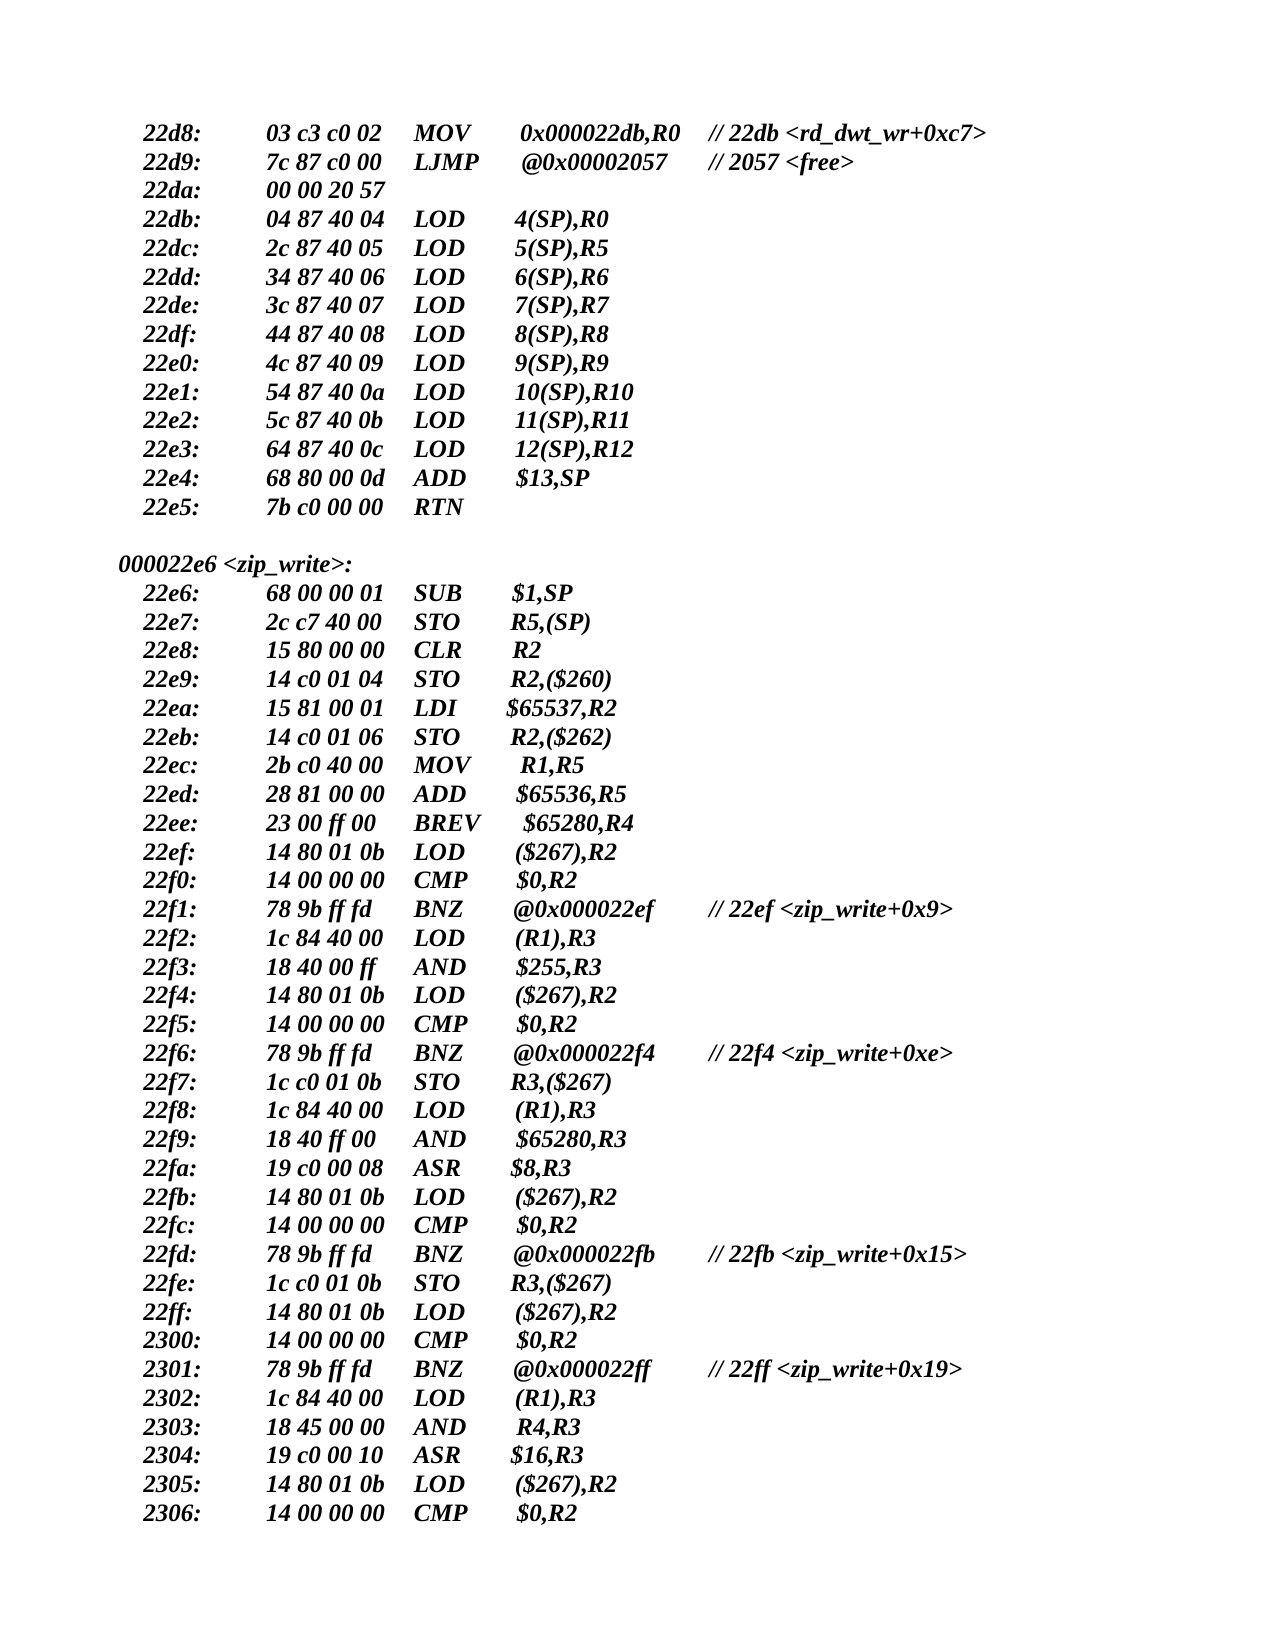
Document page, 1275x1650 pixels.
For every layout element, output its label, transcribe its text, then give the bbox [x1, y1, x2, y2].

text 22e1: 54 87 40 0a LOD 10(SP),R10 [118, 377, 1157, 406]
text 22ea: 15 81 00 01 LDI $65537,R2 [118, 693, 1157, 722]
text 22ff: 14 80 01 0b LOD ($267),R2 [118, 1297, 1157, 1326]
text 22da: 00 00 20 57 [118, 176, 1157, 204]
text 2301: 78 9b ff fd BNZ @0x000022ff // 22ff <zip_write+0x19> [118, 1354, 1157, 1383]
text 2302: 1c 84 40 00 LOD (R1),R3 [118, 1383, 1157, 1412]
text 22ed: 28 81 00 00 ADD $65536,R5 [118, 779, 1157, 808]
text 22dc: 2c 87 40 05 LOD 5(SP),R5 [118, 233, 1157, 262]
text 22e0: 4c 87 40 09 LOD 9(SP),R9 [118, 348, 1157, 377]
text 22e7: 2c c7 40 00 STO R5,(SP) [118, 607, 1157, 636]
text 22f3: 18 40 00 ff AND $255,R3 [118, 952, 1157, 981]
text 2304: 19 c0 00 10 ASR $16,R3 [118, 1441, 1157, 1469]
text 2303: 18 45 00 00 AND R4,R3 [118, 1412, 1157, 1441]
text 22f6: 78 9b ff fd BNZ @0x000022f4 // 22f4 <zip_write+0xe> [118, 1038, 1157, 1067]
text 22ef: 14 80 01 0b LOD ($267),R2 [118, 837, 1157, 866]
text 22e3: 64 87 40 0c LOD 12(SP),R12 [118, 434, 1157, 463]
text 2300: 14 00 00 00 CMP $0,R2 [118, 1326, 1157, 1354]
text 22e6: 68 00 00 01 SUB $1,SP [118, 578, 1157, 607]
text 22df: 44 87 40 08 LOD 8(SP),R8 [118, 319, 1157, 348]
text 22eb: 14 c0 01 06 STO R2,($262) [118, 722, 1157, 751]
text 22dd: 34 87 40 06 LOD 6(SP),R6 [118, 262, 1157, 291]
text 22d9: 7c 87 c0 00 LJMP @0x00002057 // 2057 <free> [118, 147, 1157, 176]
text 22e4: 68 80 00 0d ADD $13,SP [118, 463, 1157, 492]
text 22de: 3c 87 40 07 LOD 7(SP),R7 [118, 291, 1157, 319]
text 22f7: 1c c0 01 0b STO R3,($267) [118, 1067, 1157, 1096]
text 22ec: 2b c0 40 00 MOV R1,R5 [118, 751, 1157, 779]
text 22e2: 5c 87 40 0b LOD 11(SP),R11 [118, 406, 1157, 434]
text 22f0: 14 00 00 00 CMP $0,R2 [118, 866, 1157, 894]
text 22fd: 78 9b ff fd BNZ @0x000022fb // 22fb <zip_write+0x15> [118, 1239, 1157, 1268]
text 22ee: 23 00 ff 00 BREV $65280,R4 [118, 808, 1157, 837]
text 22f4: 14 80 01 0b LOD ($267),R2 [118, 981, 1157, 1009]
text 22f5: 14 00 00 00 CMP $0,R2 [118, 1009, 1157, 1038]
text 22fa: 19 c0 00 08 ASR $8,R3 [118, 1153, 1157, 1182]
text 22fe: 1c c0 01 0b STO R3,($267) [118, 1268, 1157, 1297]
text 22e8: 15 80 00 00 CLR R2 [118, 636, 1157, 664]
text 22f9: 18 40 ff 00 AND $65280,R3 [118, 1124, 1157, 1153]
text 22f8: 1c 84 40 00 LOD (R1),R3 [118, 1096, 1157, 1124]
text 22fb: 14 80 01 0b LOD ($267),R2 [118, 1182, 1157, 1211]
text 22fc: 14 00 00 00 CMP $0,R2 [118, 1211, 1157, 1239]
text 2305: 14 80 01 0b LOD ($267),R2 [118, 1469, 1157, 1498]
text 22f2: 1c 84 40 00 LOD (R1),R3 [118, 923, 1157, 952]
text 22db: 04 87 40 04 LOD 4(SP),R0 [118, 204, 1157, 233]
text 22e9: 14 c0 01 04 STO R2,($260) [118, 664, 1157, 693]
text 2306: 14 00 00 00 CMP $0,R2 [118, 1498, 1157, 1527]
text 000022e6 <zip_write>: [118, 549, 1157, 578]
text 22d8: 03 c3 c0 02 MOV 0x000022db,R0 // 22db <rd_dwt_wr+0xc7> [118, 118, 1157, 147]
text 22f1: 78 9b ff fd BNZ @0x000022ef // 22ef <zip_write+0x9> [118, 894, 1157, 923]
text 22e5: 7b c0 00 00 RTN [118, 492, 1157, 521]
